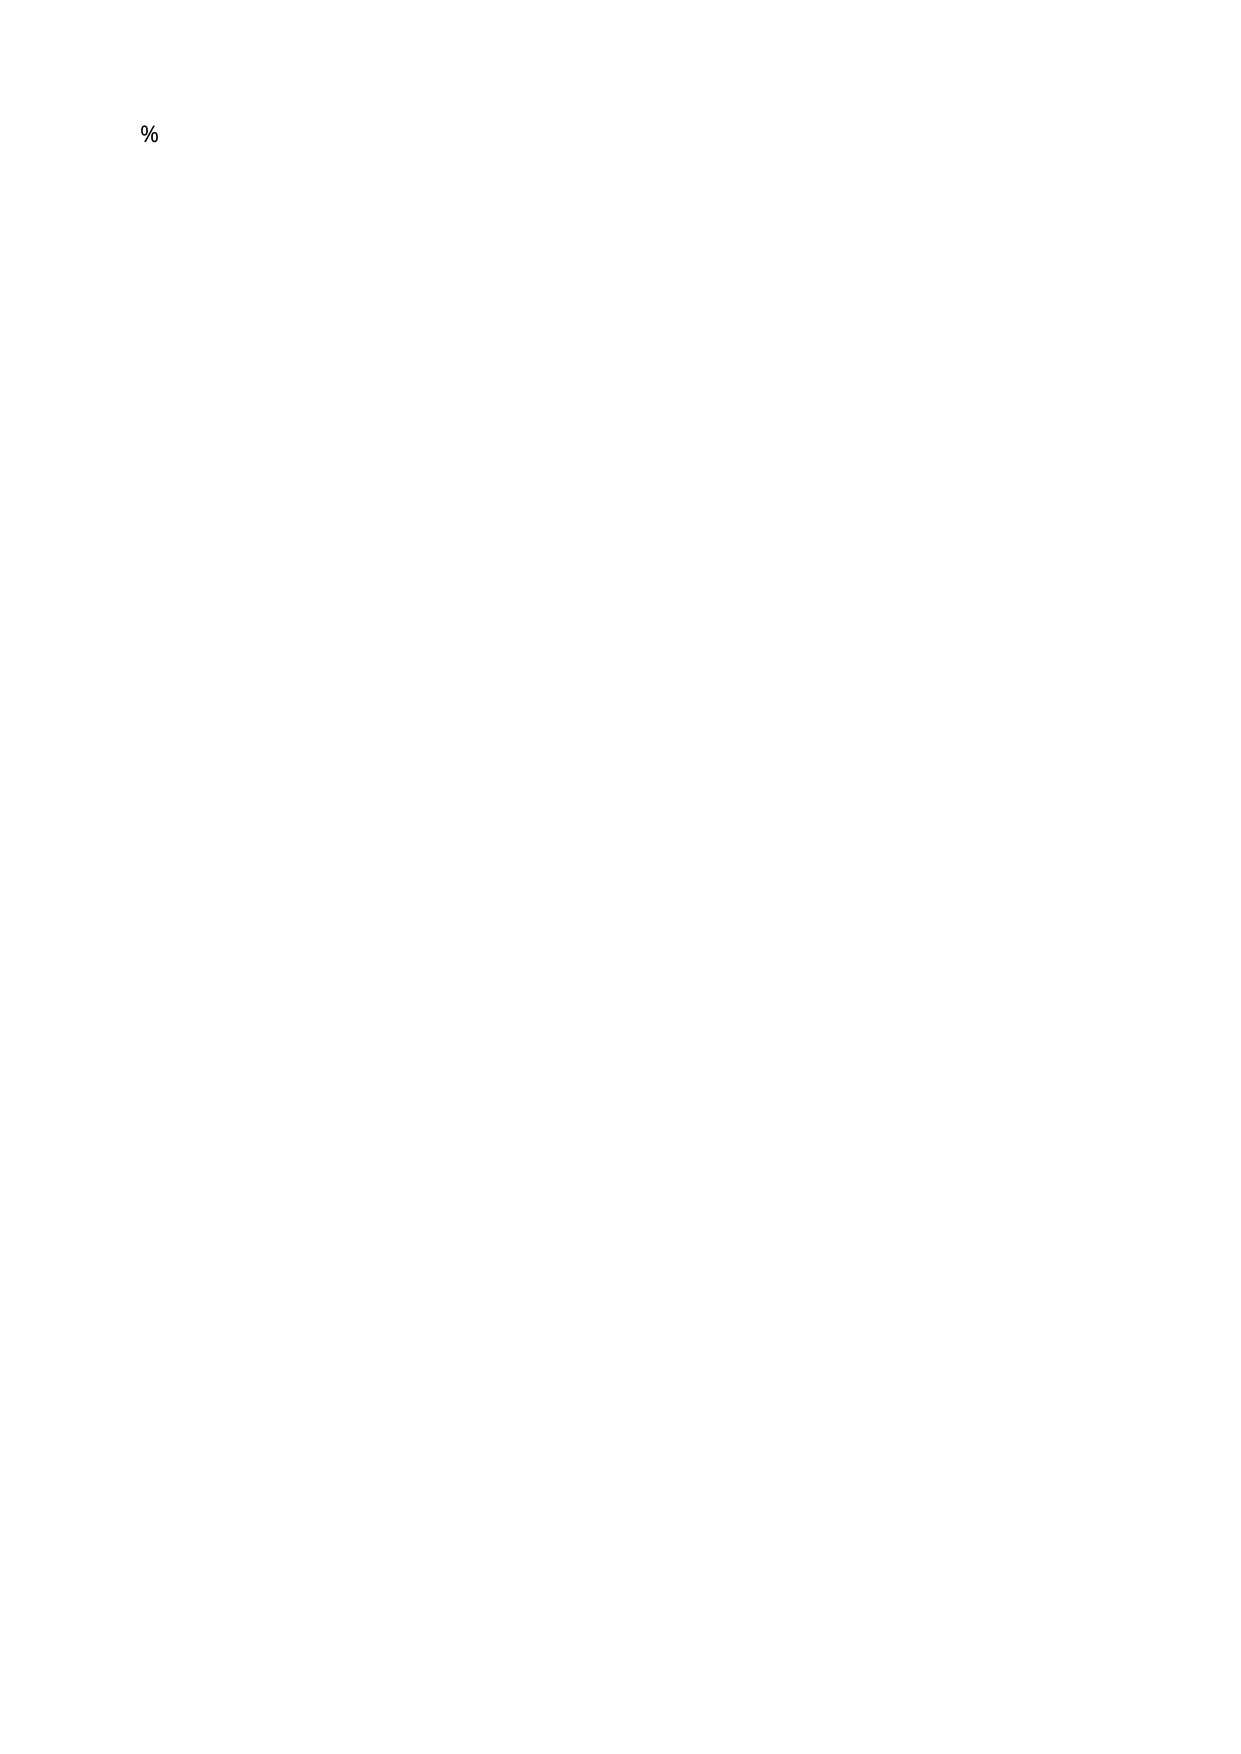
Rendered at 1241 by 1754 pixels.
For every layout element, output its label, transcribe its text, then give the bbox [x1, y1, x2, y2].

table_cell % [118, 118, 180, 149]
table_cell [528, 118, 644, 149]
table_cell [775, 118, 886, 149]
table_cell [266, 118, 528, 149]
table_cell [180, 118, 266, 149]
table_cell [886, 118, 1002, 149]
table_cell [644, 118, 775, 149]
table_cell [1003, 118, 1122, 149]
